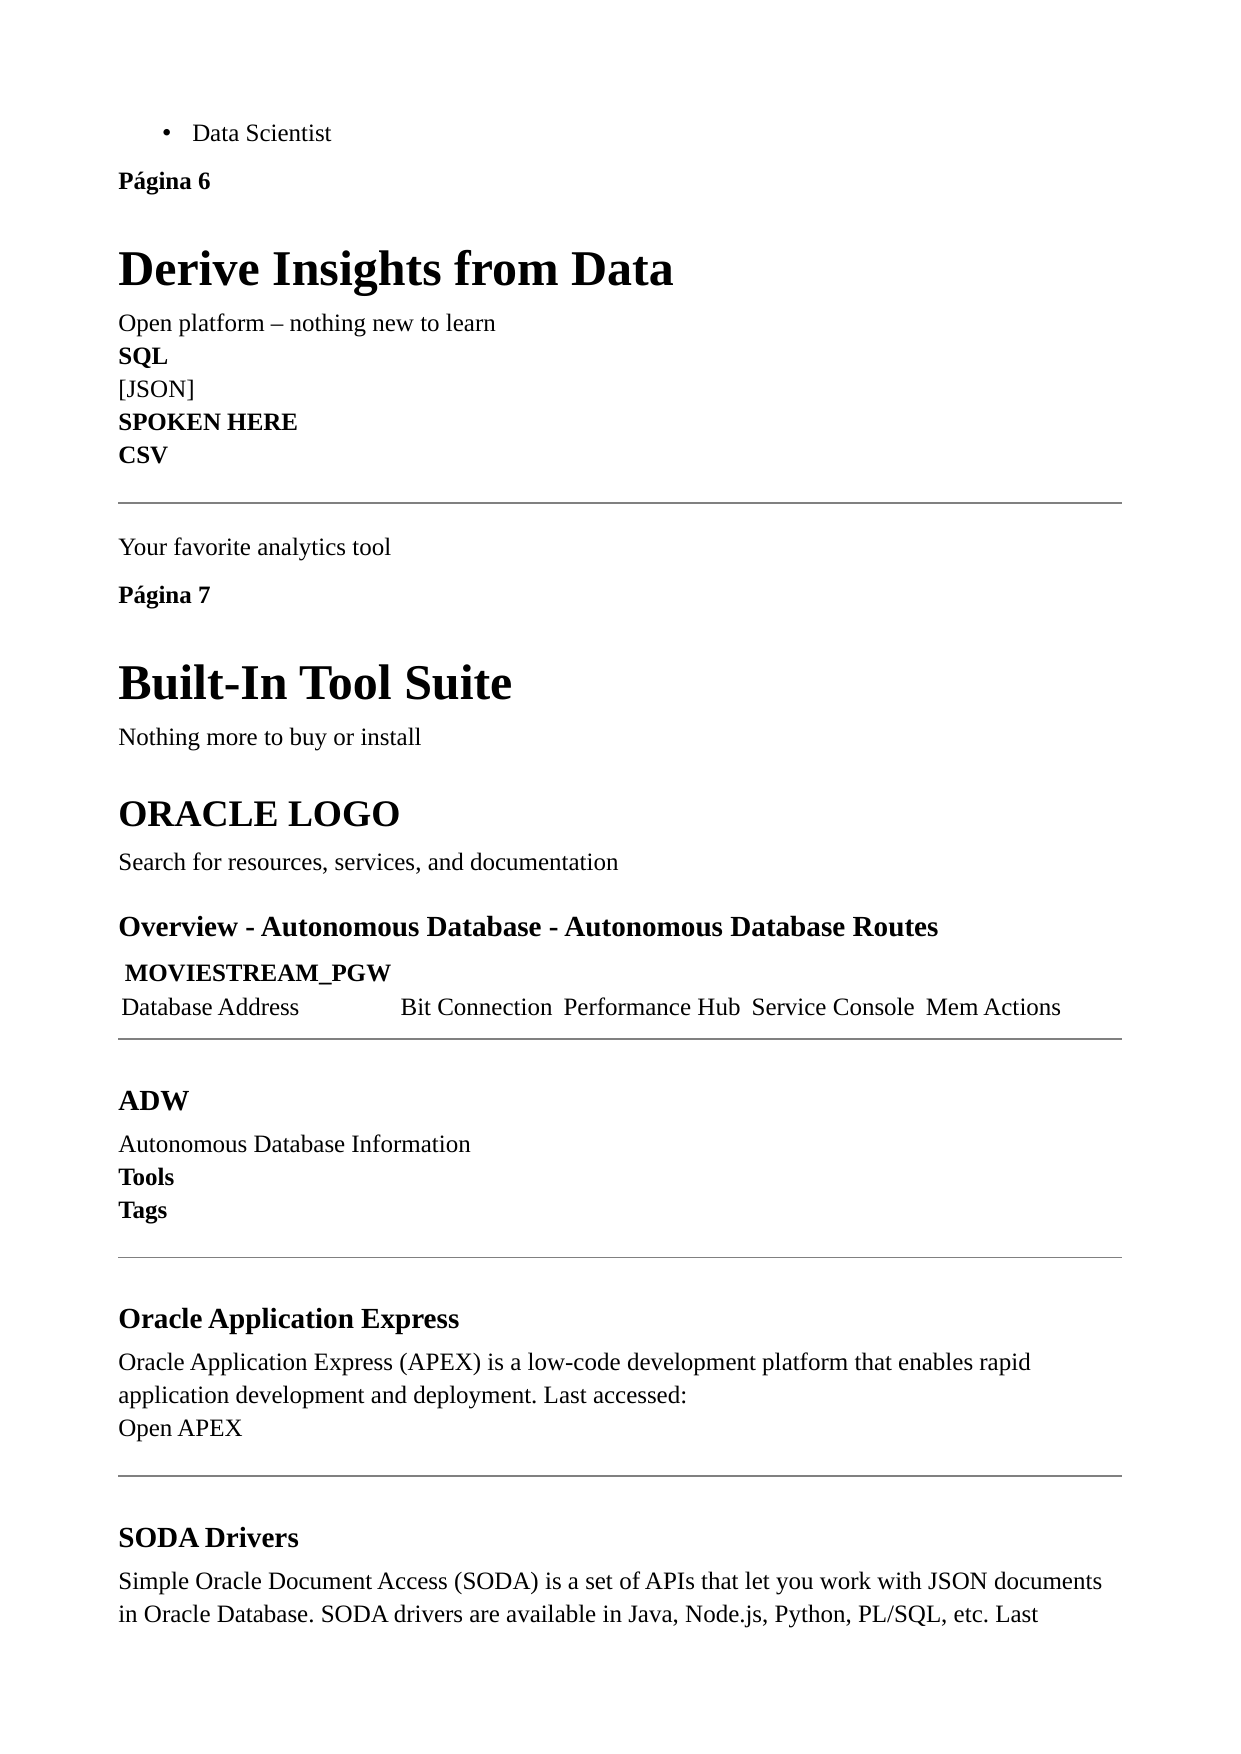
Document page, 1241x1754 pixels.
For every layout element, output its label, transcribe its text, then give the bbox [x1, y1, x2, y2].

subtitle ORACLE LOGO [118, 791, 1122, 834]
table_cell Mem Actions [923, 989, 1075, 1024]
subtitle ADW [118, 1083, 1122, 1116]
table_cell Performance Hub [560, 989, 748, 1024]
text Oracle Application Express (APEX) is a low-code development platform that enables rapid application development and deployment. Last accessed: Open APEX [118, 1347, 1122, 1442]
list Data Scientist [162, 118, 1122, 147]
table_header MOVIESTREAM_PGW [118, 955, 397, 989]
text Página 6 [118, 166, 1122, 194]
subtitle SODA Drivers [118, 1520, 1122, 1553]
table_header [560, 955, 748, 989]
text Autonomous Database Information Tools Tags [118, 1129, 1122, 1224]
text Simple Oracle Document Access (SODA) is a set of APIs that let you work with JSON documents in Oracle Database. SODA drivers are available in Java, Node.js, Python, PL/SQL, etc. Last [118, 1566, 1122, 1628]
text Nothing more to buy or install [118, 722, 1122, 751]
table_header [923, 955, 1075, 989]
subtitle Derive Insights from Data [118, 238, 1122, 296]
table_header [398, 955, 560, 989]
subtitle Built-In Tool Suite [118, 652, 1122, 710]
table_header [749, 955, 923, 989]
subtitle Overview - Autonomous Database - Autonomous Database Routes [118, 909, 1122, 942]
subtitle Oracle Application Express [118, 1301, 1122, 1335]
text Open platform – nothing new to learn SQL [JSON] SPOKEN HERE CSV [118, 308, 1122, 469]
text Search for resources, services, and documentation [118, 847, 1122, 875]
table_cell Service Console [749, 989, 923, 1024]
text Your favorite analytics tool [118, 532, 1122, 561]
text Página 7 [118, 580, 1122, 609]
table_cell Database Address [118, 989, 397, 1024]
table_cell Bit Connection [398, 989, 560, 1024]
